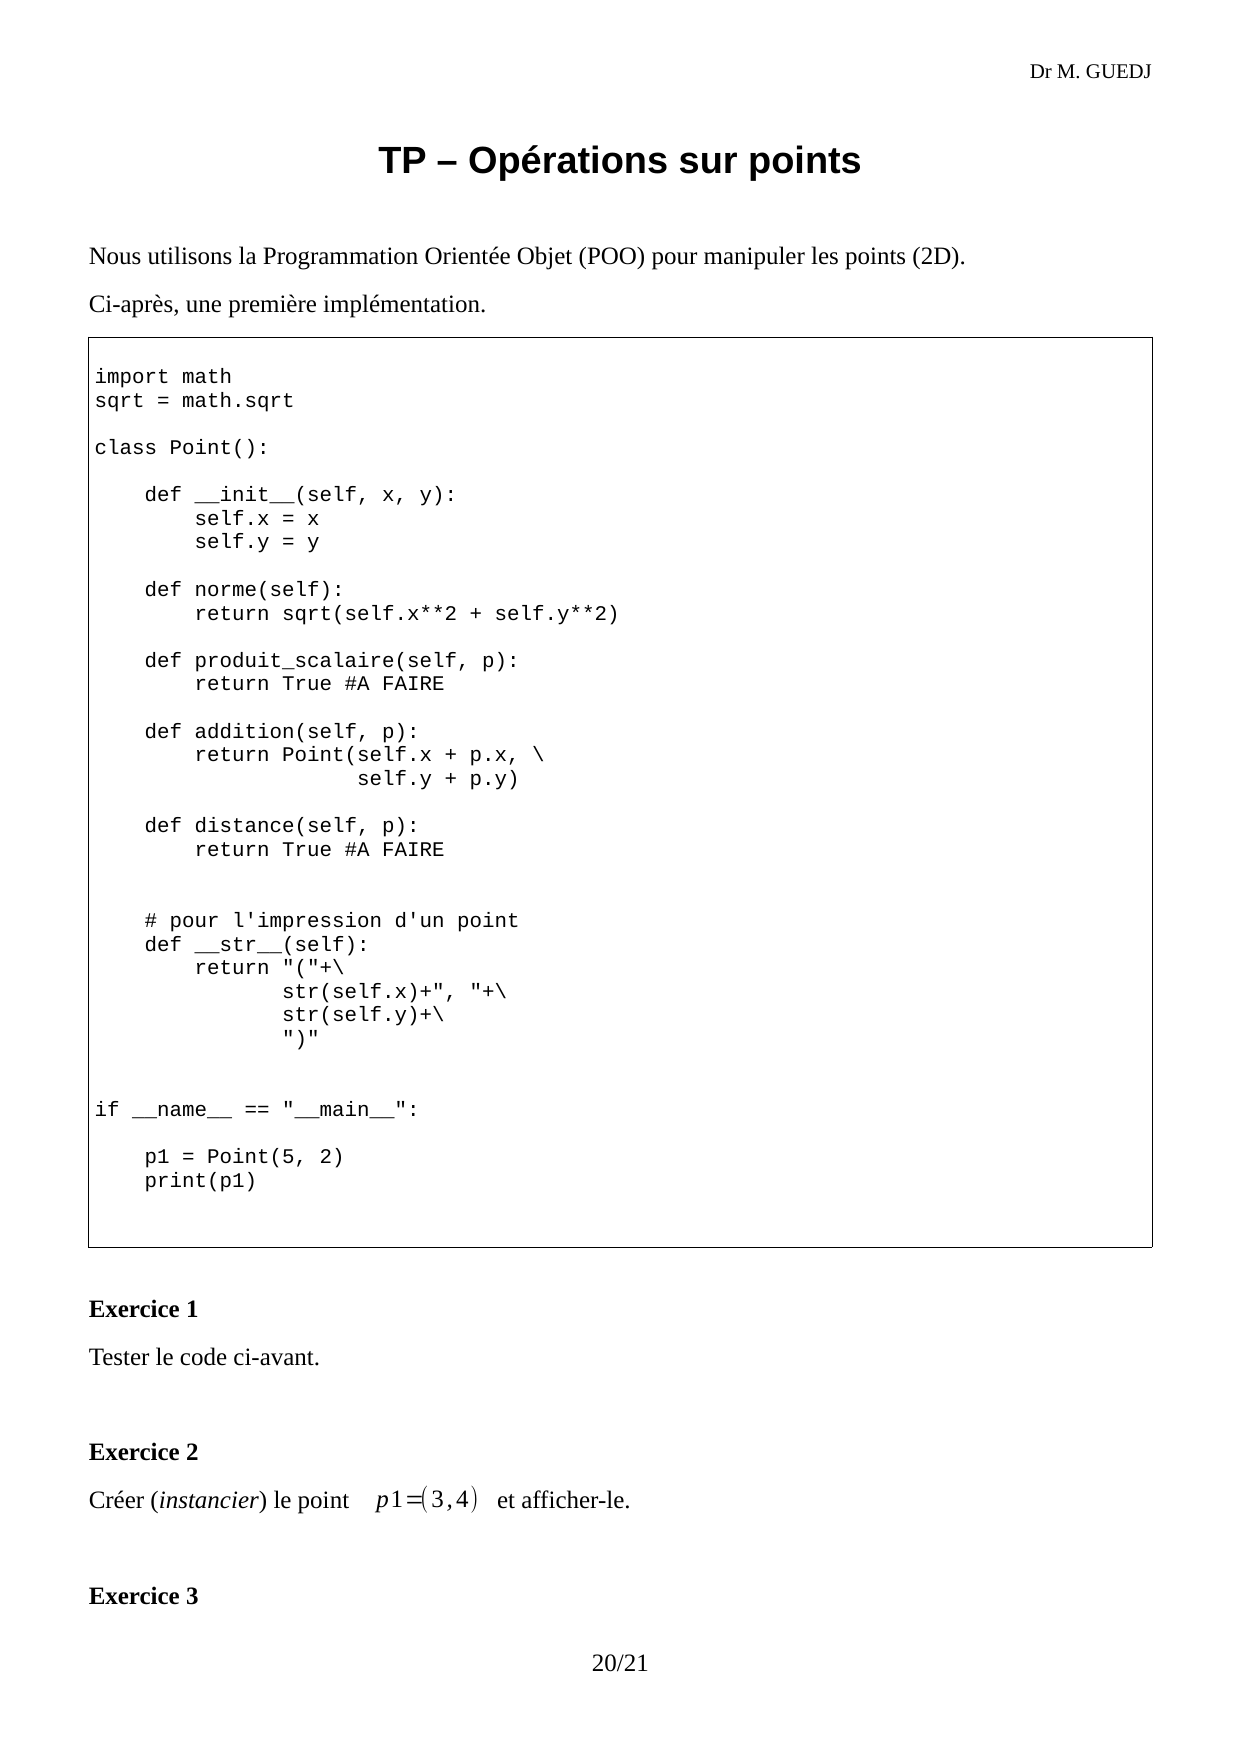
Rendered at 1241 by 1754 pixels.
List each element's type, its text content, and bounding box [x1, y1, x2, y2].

text Exercice 1 [88, 1294, 1152, 1323]
text Créer (instancier) le point et afficher-le. [88, 1485, 1152, 1514]
text Ci-après, une première implémentation. [88, 289, 1152, 318]
text Nous utilisons la Programmation Orientée Objet (POO) pour manipuler les points (2D). [88, 241, 1152, 270]
table_header import math sqrt = math.sqrt class Point(): def __init__(self, x, y): self.x = x self.y = y def norme(self): return sqrt(self.x**2 + self.y**2) def produit_scalaire(self, p): return True #A FAIRE def addition(self, p): return Point(self.x + p.x, \ self.y + p.y) def distance(self, p): return True #A FAIRE # pour l'impression d'un point def __str__(self): return "("+\ str(self.x)+", "+\ str(self.y)+\ ")" if __name__ == "__main__": p1 = Point(5, 2) print(p1) [89, 338, 1152, 1247]
text Exercice 3 [88, 1581, 1152, 1610]
text Exercice 2 [88, 1437, 1152, 1466]
subtitle TP – Opérations sur points [88, 138, 1152, 181]
text Tester le code ci-avant. [88, 1342, 1152, 1371]
